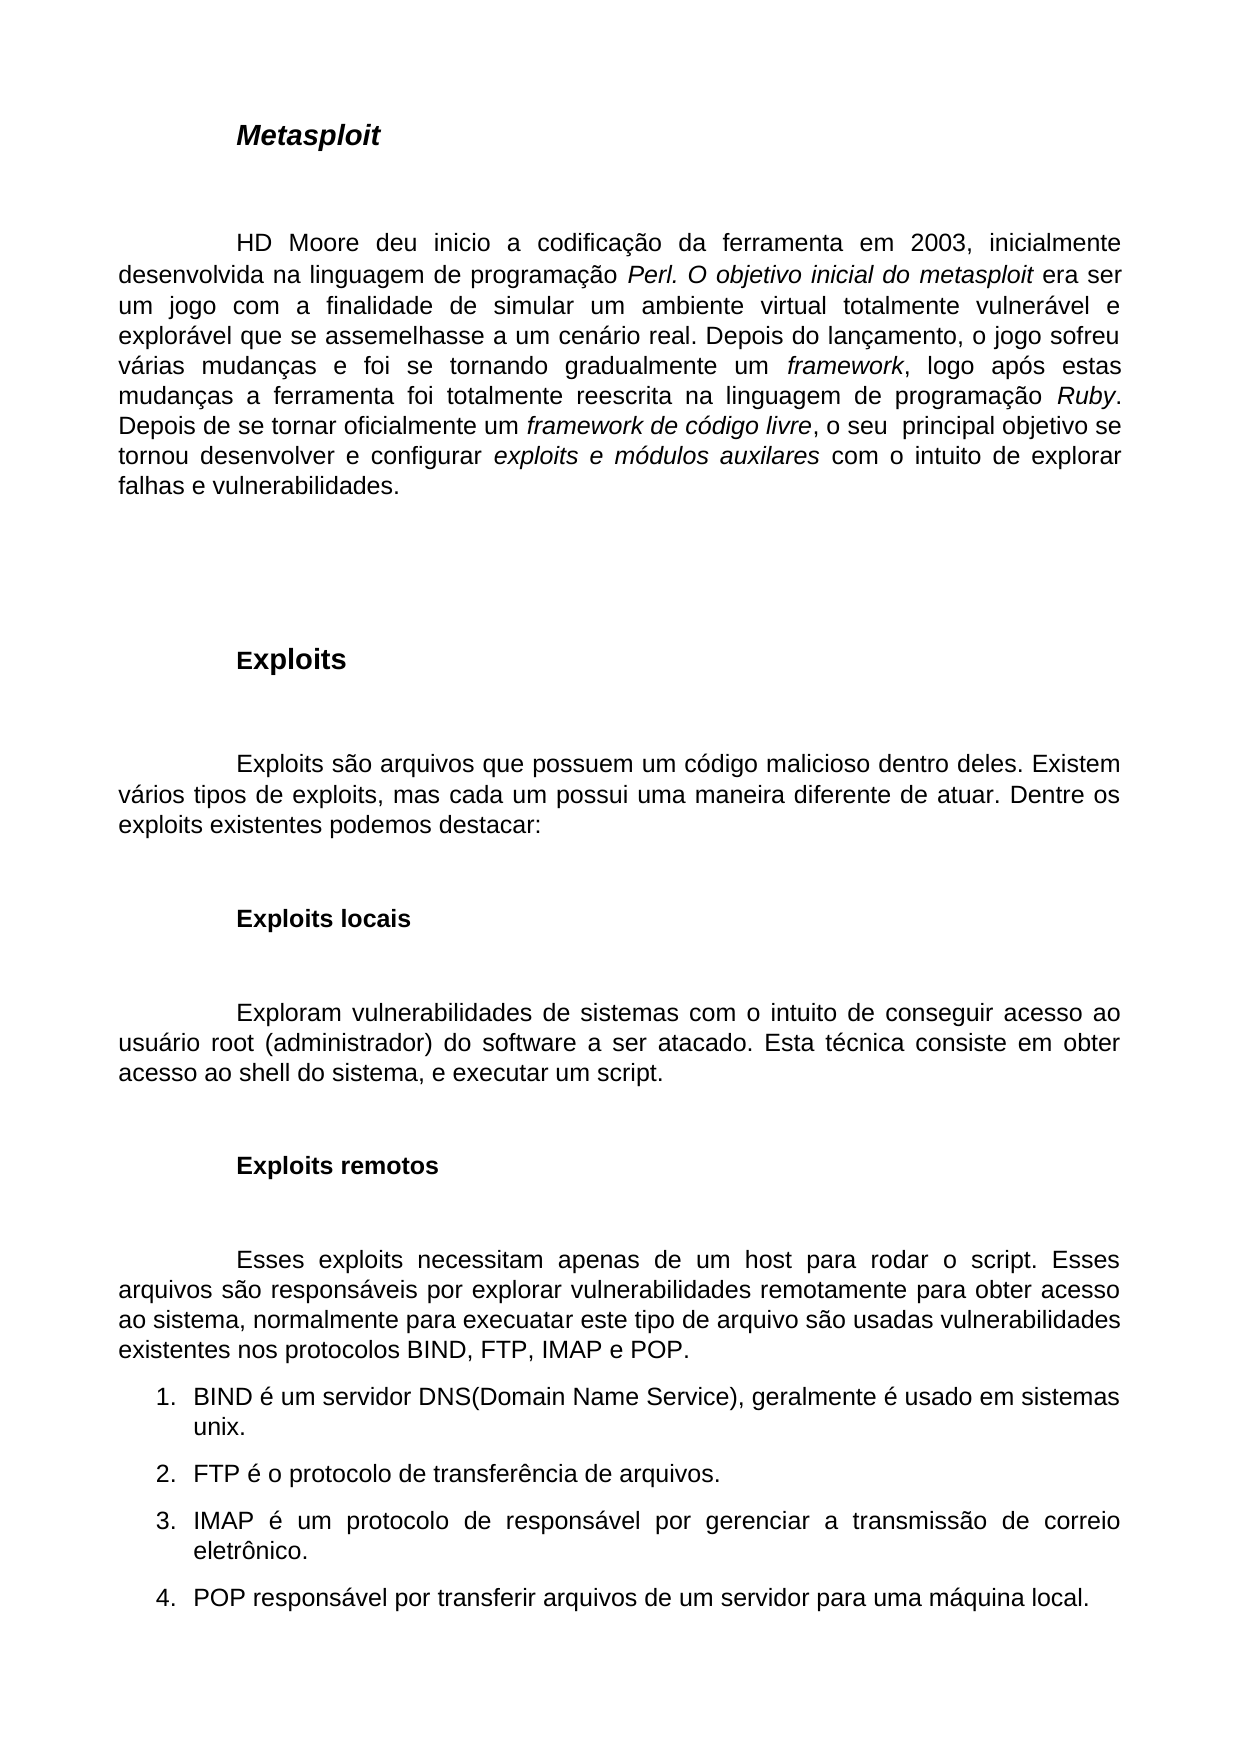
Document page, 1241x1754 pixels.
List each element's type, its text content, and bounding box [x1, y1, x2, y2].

text Metasploit [118, 118, 1122, 152]
list POP responsável por transferir arquivos de um servidor para uma máquina local. [156, 1582, 1122, 1611]
text Exploits [118, 642, 1122, 675]
text Esses exploits necessitam apenas de um host para rodar o script. Esses arquivos são responsáveis por explorar vulnerabilidades remotamente para obter acesso ao sistema, normalmente para execuata­r este tipo de arquivo são usadas vulnerabilidades existentes nos protocolos BIND, FTP, IMAP e POP. [118, 1245, 1122, 1364]
text Exploits são arquivos que possuem um código malicioso dentro deles. Existem vários tipos de exploits, mas cada um possui uma maneira diferente de atuar. Dentre os exploits existentes podemos destacar: [118, 746, 1122, 839]
list IMAP é um protocolo de responsável por gerenciar a transmissão de correio eletrônico. [156, 1506, 1122, 1564]
text HD Moore deu inicio a codificação da ferramenta em 2003, inicialmente desenvolvida na linguagem de programação Perl. O objetivo inicial do metasploit era ser um jogo com a finalidade de simular um ambiente virtual totalmente vulnerável e explorável que se assemelhasse a um cenário real. Depois do lançamento, o jogo sofreu várias mudanças e foi se tornando gradualmente um framework, logo após estas mudanças a ferramenta foi totalmente reescrita na linguagem de programação Ruby. Depois de se tornar oficialmente um framework de código livre, o seu principal objetivo se tornou desenvolver e configurar exploits e módulos auxilares com o intuito de explorar falhas e vulnerabilidades. [118, 216, 1122, 500]
text Exploits remotos [118, 1151, 1122, 1180]
list FTP é o protocolo de transferência de arquivos. [156, 1459, 1122, 1488]
text Exploits locais [118, 904, 1122, 933]
text Exploram vulnerabilidades de sistemas com o intuito de conseguir acesso ao usuário root (administrador) do software a ser atacado. Esta técnica consiste em obter acesso ao shell do sistema, e executar um script. [118, 998, 1122, 1087]
list BIND é um servidor DNS(Domain Name Service), geralmente é usado em sistemas unix. [156, 1382, 1122, 1441]
